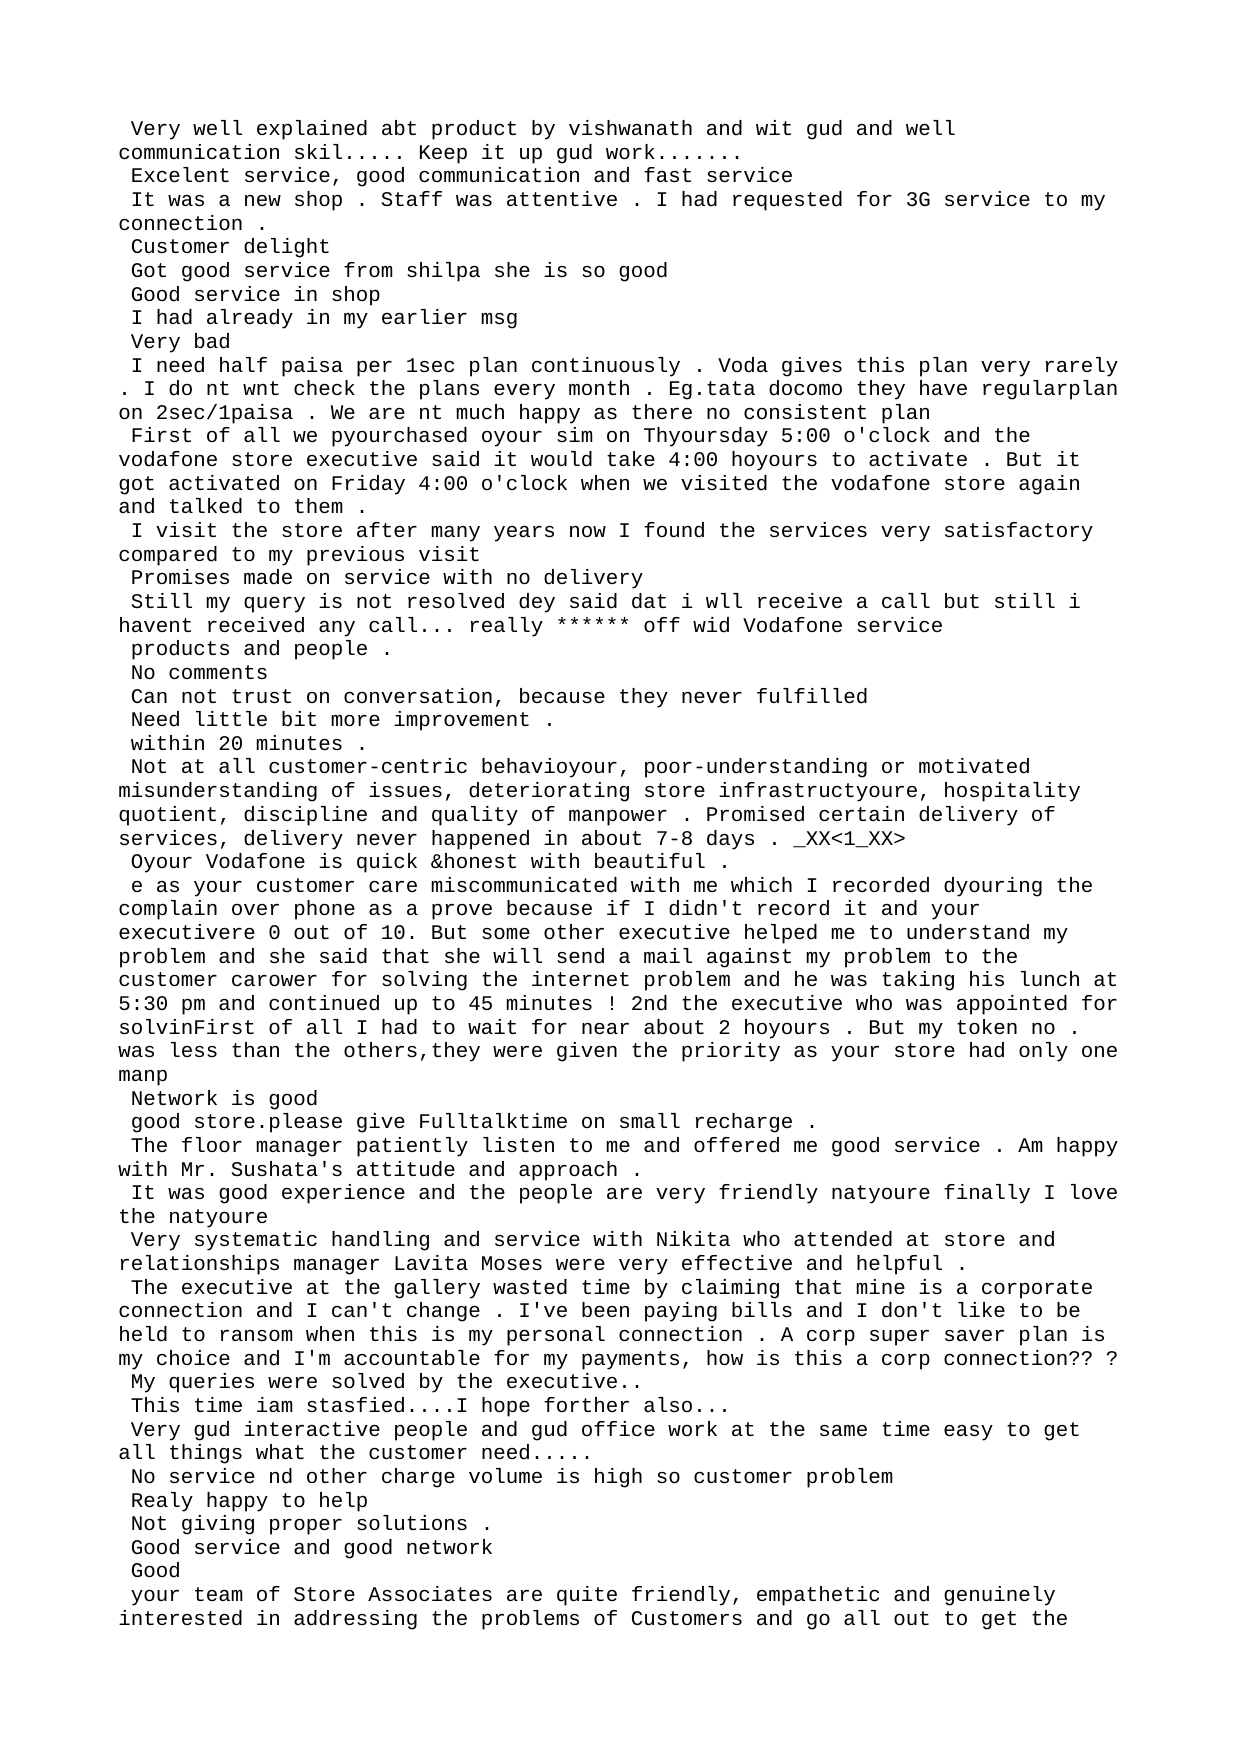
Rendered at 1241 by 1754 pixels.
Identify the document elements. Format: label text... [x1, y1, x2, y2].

text Oyour Vodafone is quick &honest with beautiful . [118, 851, 1122, 875]
text It was a new shop . Staff was attentive . I had requested for 3G service to my connection . [118, 189, 1122, 236]
text Good service in shop [118, 284, 1122, 307]
text I had already in my earlier msg [118, 307, 1122, 331]
text your team of Store Associates are quite friendly, empathetic and genuinely interested in addressing the problems of Customers and go all out to get the [118, 1584, 1122, 1631]
text e as your customer care miscommunicated with me which I recorded dyouring the complain over phone as a prove because if I didn't record it and your executivere 0 out of 10. But some other executive helped me to understand my problem and she said that she will send a mail against my problem to the customer carower for solving the internet problem and he was taking his lunch at 5:30 pm and continued up to 45 minutes ! 2nd the executive who was appointed for solvinFirst of all I had to wait for near about 2 hoyours . But my token no . was less than the others,they were given the priority as your store had only one manp [118, 875, 1122, 1088]
text Very bad [118, 331, 1122, 354]
text It was good experience and the people are very friendly natyoure finally I love the natyoure [118, 1182, 1122, 1229]
text Good [118, 1561, 1122, 1584]
text No comments [118, 662, 1122, 686]
text Can not trust on conversation, because they never fulfilled [118, 686, 1122, 709]
text I need half paisa per 1sec plan continuously . Voda gives this plan very rarely . I do nt wnt check the plans every month . Eg.tata docomo they have regularplan on 2sec/1paisa . We are nt much happy as there no consistent plan [118, 354, 1122, 426]
text First of all we pyourchased oyour sim on Thyoursday 5:00 o'clock and the vodafone store executive said it would take 4:00 hoyours to activate . But it got activated on Friday 4:00 o'clock when we visited the vodafone store again and talked to them . [118, 426, 1122, 520]
text Very well explained abt product by vishwanath and wit gud and well communication skil..... Keep it up gud work....... [118, 118, 1122, 165]
text Very gud interactive people and gud office work at the same time easy to get all things what the customer need..... [118, 1419, 1122, 1466]
text good store.please give Fulltalktime on small recharge . [118, 1111, 1122, 1135]
text The floor manager patiently listen to me and offered me good service . Am happy with Mr. Sushata's attitude and approach . [118, 1135, 1122, 1182]
text My queries were solved by the executive.. [118, 1371, 1122, 1395]
text I visit the store after many years now I found the services very satisfactory compared to my previous visit [118, 520, 1122, 567]
text This time iam stasfied....I hope forther also... [118, 1395, 1122, 1419]
text Need little bit more improvement . [118, 709, 1122, 733]
text Good service and good network [118, 1537, 1122, 1561]
text Still my query is not resolved dey said dat i wll receive a call but still i havent received any call... really ****** off wid Vodafone service [118, 591, 1122, 638]
text Very systematic handling and service with Nikita who attended at store and relationships manager Lavita Moses were very effective and helpful . [118, 1229, 1122, 1277]
text Not giving proper solutions . [118, 1513, 1122, 1537]
text within 20 minutes . [118, 733, 1122, 757]
text Not at all customer-centric behavioyour, poor-understanding or motivated misunderstanding of issues, deteriorating store infrastructyoure, hospitality quotient, discipline and quality of manpower . Promised certain delivery of services, delivery never happened in about 7-8 days . _XX<1_XX> [118, 757, 1122, 851]
text The executive at the gallery wasted time by claiming that mine is a corporate connection and I can't change . I've been paying bills and I don't like to be held to ransom when this is my personal connection . A corp super saver plan is my choice and I'm accountable for my payments, how is this a corp connection?? ? [118, 1277, 1122, 1371]
text Got good service from shilpa she is so good [118, 260, 1122, 284]
text Excelent service, good communication and fast service [118, 165, 1122, 189]
text Realy happy to help [118, 1489, 1122, 1513]
text Network is good [118, 1088, 1122, 1111]
text Promises made on service with no delivery [118, 567, 1122, 591]
text Customer delight [118, 236, 1122, 260]
text products and people . [118, 638, 1122, 662]
text No service nd other charge volume is high so customer problem [118, 1466, 1122, 1489]
